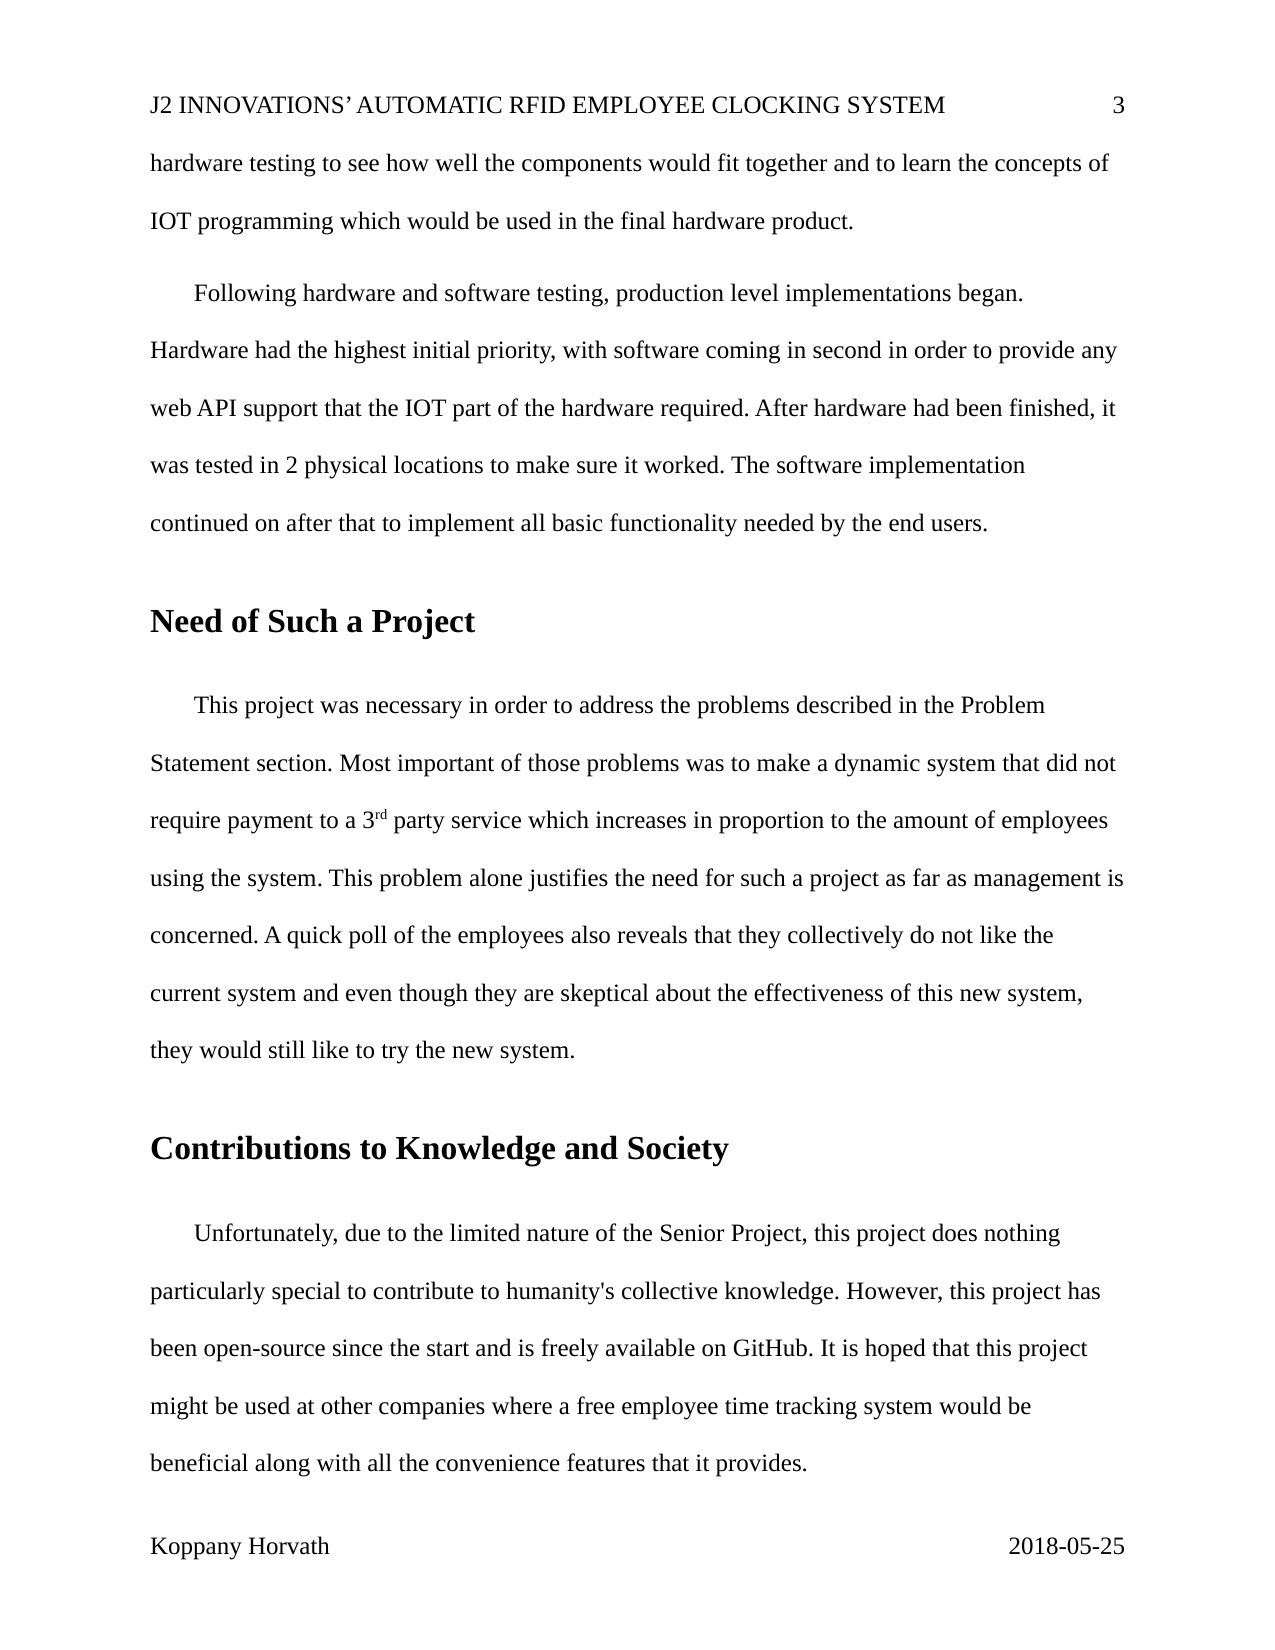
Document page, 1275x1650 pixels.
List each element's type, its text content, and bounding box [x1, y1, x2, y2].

text Unfortunately, due to the limited nature of the Senior Project, this project does nothing particularly special to contribute to humanity's collective knowledge. However, this project has been open-source since the start and is freely available on GitHub. It is hoped that this project might be used at other companies where a free employee time tracking system would be beneficial along with all the convenience features that it provides. [150, 1218, 1125, 1477]
text Following hardware and software testing, production level implementations began. Hardware had the highest initial priority, with software coming in second in order to provide any web API support that the IOT part of the hardware required. After hardware had been finished, it was tested in 2 physical locations to make sure it worked. The software implementation continued on after that to implement all basic functionality needed by the end users. [150, 278, 1125, 537]
text hardware testing to see how well the components would fit together and to learn the concepts of IOT programming which would be used in the final hardware product. [150, 148, 1125, 234]
subtitle Contributions to Knowledge and Society [150, 1128, 1125, 1167]
text This project was necessary in order to address the problems described in the Problem Statement section. Most important of those problems was to make a dynamic system that did not require payment to a 3rd party service which increases in proportion to the amount of employees using the system. This problem alone justifies the need for such a project as far as management is concerned. A quick poll of the employees also reveals that they collectively do not like the current system and even though they are skeptical about the effectiveness of this new system, they would still like to try the new system. [150, 691, 1125, 1064]
subtitle Need of Such a Project [150, 601, 1125, 639]
